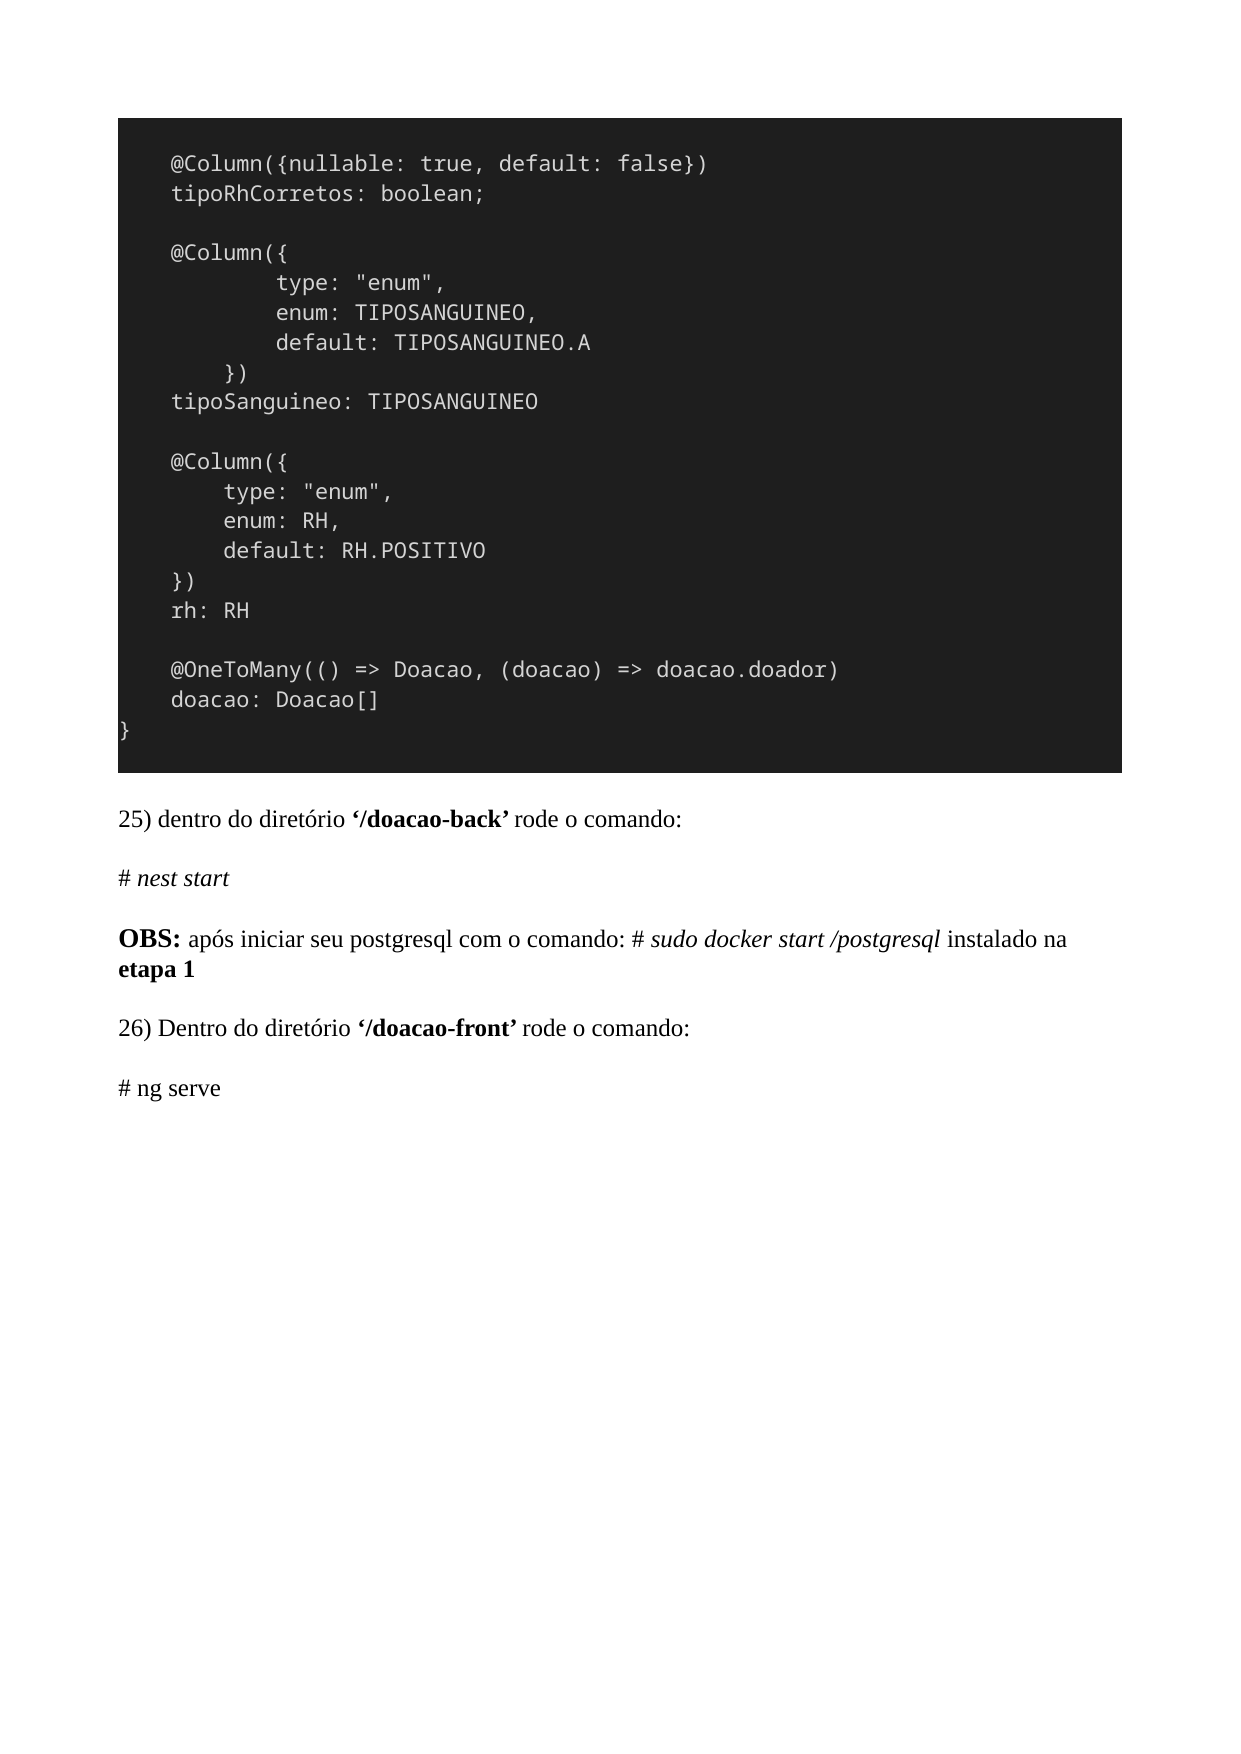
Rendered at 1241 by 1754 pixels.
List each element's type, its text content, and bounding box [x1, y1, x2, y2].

text default: TIPOSANGUINEO.A [118, 327, 1122, 356]
text default: RH.POSITIVO [118, 535, 1122, 565]
text @Column({ [118, 446, 1122, 476]
text rh: RH [118, 595, 1122, 624]
text @Column({nullable: true, default: false}) [118, 148, 1122, 178]
text OBS: após iniciar seu postgresql com o comando: # sudo docker start /postgresql instalado na etapa 1 [118, 922, 1122, 983]
text enum: TIPOSANGUINEO, [118, 297, 1122, 327]
text enum: RH, [118, 505, 1122, 535]
text } [118, 714, 1122, 744]
text }) [118, 565, 1122, 595]
text # ng serve [118, 1072, 1122, 1102]
text @OneToMany(() => Doacao, (doacao) => doacao.doador) [118, 654, 1122, 684]
text tipoSanguineo: TIPOSANGUINEO [118, 386, 1122, 416]
text tipoRhCorretos: boolean; [118, 178, 1122, 207]
text 25) dentro do diretório ‘/doacao-back’ rode o comando: [118, 803, 1122, 833]
text doacao: Doacao[] [118, 684, 1122, 714]
text type: "enum", [118, 476, 1122, 505]
text }) [118, 356, 1122, 386]
text 26) Dentro do diretório ‘/doacao-front’ rode o comando: [118, 1012, 1122, 1042]
text # nest start [118, 863, 1122, 892]
text @Column({ [118, 237, 1122, 267]
text type: "enum", [118, 267, 1122, 297]
